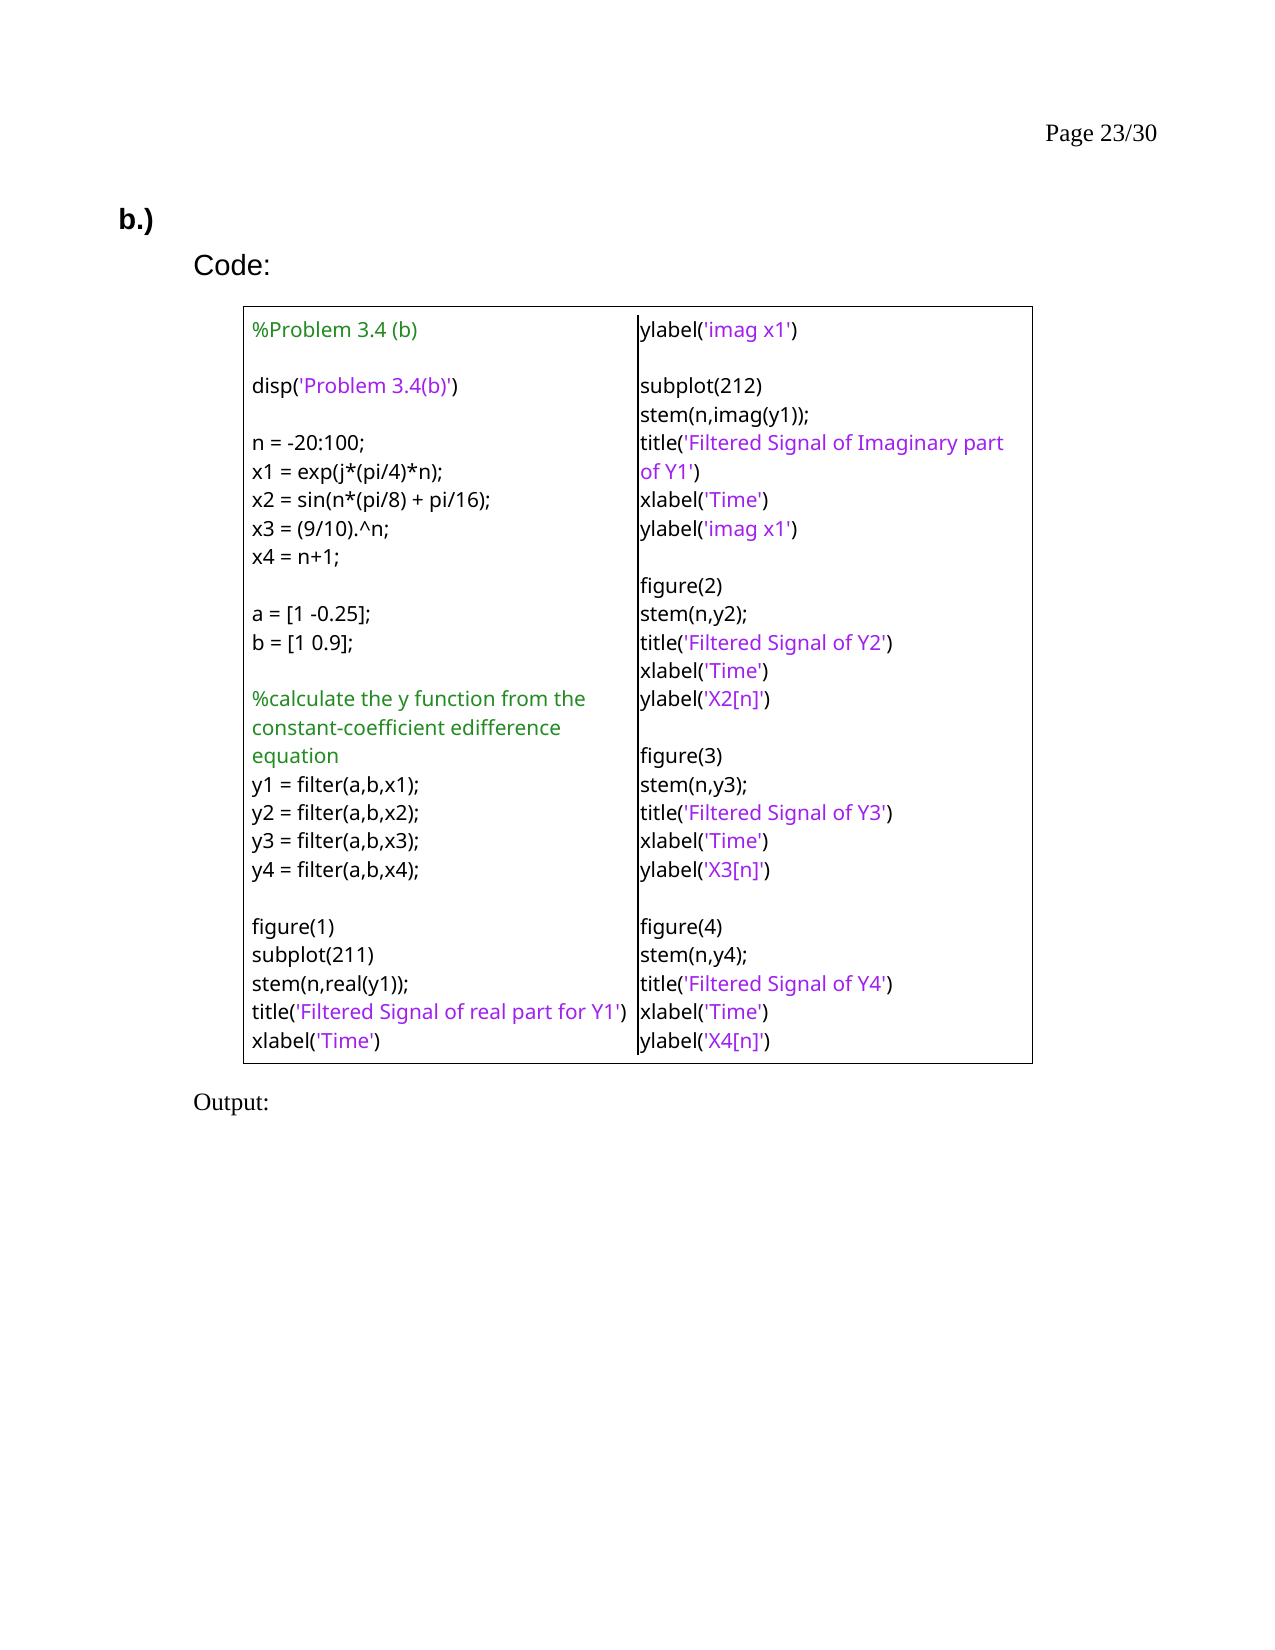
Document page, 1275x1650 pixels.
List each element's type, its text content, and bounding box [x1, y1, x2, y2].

text x2 = sin(n*(pi/8) + pi/16); [252, 485, 635, 514]
text disp('Problem 3.4(b)') [252, 372, 635, 400]
text x1 = exp(j*(pi/4)*n); [252, 457, 635, 485]
text xlabel('Time') [640, 827, 1023, 855]
text title('Filtered Signal of Y2') [640, 628, 1023, 656]
subtitle b.) [118, 202, 1157, 235]
text stem(n,real(y1)); [252, 969, 635, 997]
text ylabel('X3[n]') [640, 855, 1023, 883]
text xlabel('Time') [640, 656, 1023, 684]
text x3 = (9/10).^n; [252, 514, 635, 542]
text x4 = n+1; [252, 542, 635, 571]
text title('Filtered Signal of Imaginary part of Y1') [640, 428, 1023, 485]
text xlabel('Time') [640, 997, 1023, 1026]
text %calculate the y function from the constant-coefficient edifference equation [252, 684, 635, 770]
text y4 = filter(a,b,x4); [252, 855, 635, 883]
text y1 = filter(a,b,x1); [252, 770, 635, 798]
text title('Filtered Signal of Y3') [640, 798, 1023, 827]
text title('Filtered Signal of real part for Y1') [252, 997, 635, 1026]
text title('Filtered Signal of Y4') [640, 969, 1023, 997]
text y3 = filter(a,b,x3); [252, 827, 635, 855]
text ylabel('X2[n]') [640, 684, 1023, 713]
text figure(4) [640, 912, 1023, 940]
text stem(n,y3); [640, 770, 1023, 798]
text %Problem 3.4 (b) [252, 315, 635, 343]
text Output: [118, 1087, 1157, 1116]
text Code: [118, 248, 1157, 281]
text a = [1 -0.25]; [252, 599, 635, 628]
text subplot(211) [252, 940, 635, 969]
text ylabel('X4[n]') [640, 1026, 1023, 1054]
text figure(3) [640, 741, 1023, 770]
text xlabel('Time') [640, 485, 1023, 514]
text y2 = filter(a,b,x2); [252, 798, 635, 827]
text figure(1) [252, 912, 635, 940]
text subplot(212) [640, 372, 1023, 400]
text xlabel('Time') [252, 1026, 635, 1054]
text ylabel('imag x1') [640, 514, 1023, 542]
text stem(n,y4); [640, 940, 1023, 969]
text ylabel('imag x1') [640, 315, 1023, 343]
text stem(n,y2); [640, 599, 1023, 628]
text b = [1 0.9]; [252, 628, 635, 656]
text figure(2) [640, 571, 1023, 599]
text n = -20:100; [252, 428, 635, 457]
text stem(n,imag(y1)); [640, 400, 1023, 428]
